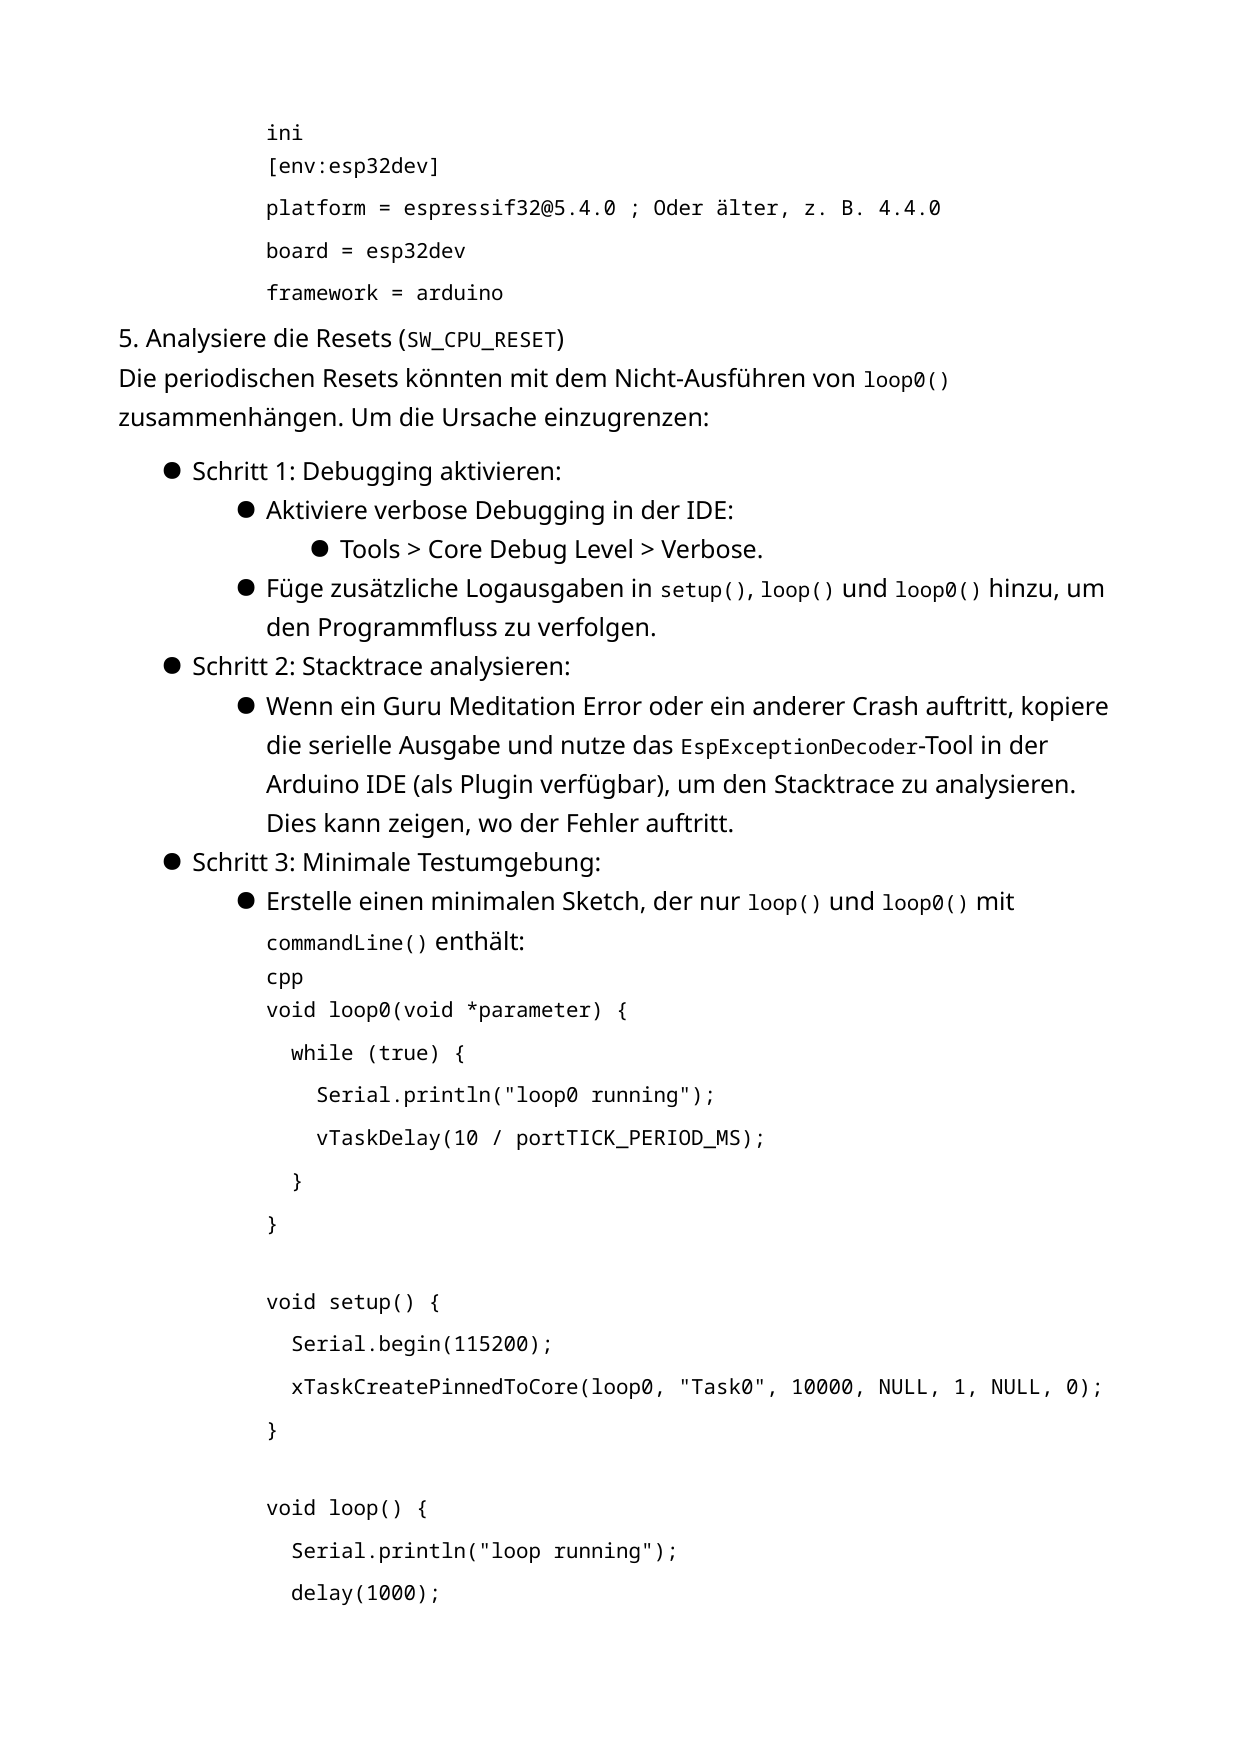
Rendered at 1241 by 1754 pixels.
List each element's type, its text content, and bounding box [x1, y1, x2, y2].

list Tools > Core Debug Level > Verbose. [310, 532, 1122, 566]
list ini [236, 118, 1122, 147]
list [env:esp32dev] [236, 151, 1122, 179]
list Wenn ein Guru Meditation Error oder ein anderer Crash auftritt, kopiere die serielle Ausgabe und nutze das EspExceptionDecoder-Tool in der Arduino IDE (als Plugin verfügbar), um den Stacktrace zu analysieren. Dies kann zeigen, wo der Fehler auftritt. [236, 688, 1122, 840]
list void loop0(void *parameter) { [236, 995, 1122, 1023]
list } [236, 1209, 1122, 1237]
list Serial.println("loop running"); [236, 1536, 1122, 1564]
list Serial.println("loop0 running"); [236, 1080, 1122, 1109]
list } [236, 1415, 1122, 1443]
list framework = arduino [236, 278, 1122, 307]
list void setup() { [236, 1287, 1122, 1315]
list Aktiviere verbose Debugging in der IDE: [236, 492, 1122, 526]
list } [236, 1166, 1122, 1194]
list board = esp32dev [236, 236, 1122, 264]
list platform = espressif32@5.4.0 ; Oder älter, z. B. 4.4.0 [236, 193, 1122, 222]
list while (true) { [236, 1038, 1122, 1066]
list Erstelle einen minimalen Sketch, der nur loop() und loop0() mit commandLine() enthält: [236, 884, 1122, 957]
list xTaskCreatePinnedToCore(loop0, "Task0", 10000, NULL, 1, NULL, 0); [236, 1372, 1122, 1401]
list void loop() { [236, 1493, 1122, 1522]
text 5. Analysiere die Resets (SW_CPU_RESET) [118, 321, 1122, 355]
list Schritt 2: Stacktrace analysieren: [162, 649, 1122, 683]
list delay(1000); [236, 1578, 1122, 1607]
list Schritt 3: Minimale Testumgebung: [162, 845, 1122, 879]
list cpp [236, 962, 1122, 991]
list Schritt 1: Debugging aktivieren: [162, 453, 1122, 487]
text Die periodischen Resets könnten mit dem Nicht-Ausführen von loop0() zusammenhängen. Um die Ursache einzugrenzen: [118, 360, 1122, 433]
list Füge zusätzliche Logausgaben in setup(), loop() und loop0() hinzu, um den Programmfluss zu verfolgen. [236, 571, 1122, 644]
list vTaskDelay(10 / portTICK_PERIOD_MS); [236, 1123, 1122, 1152]
list Serial.begin(115200); [236, 1329, 1122, 1358]
